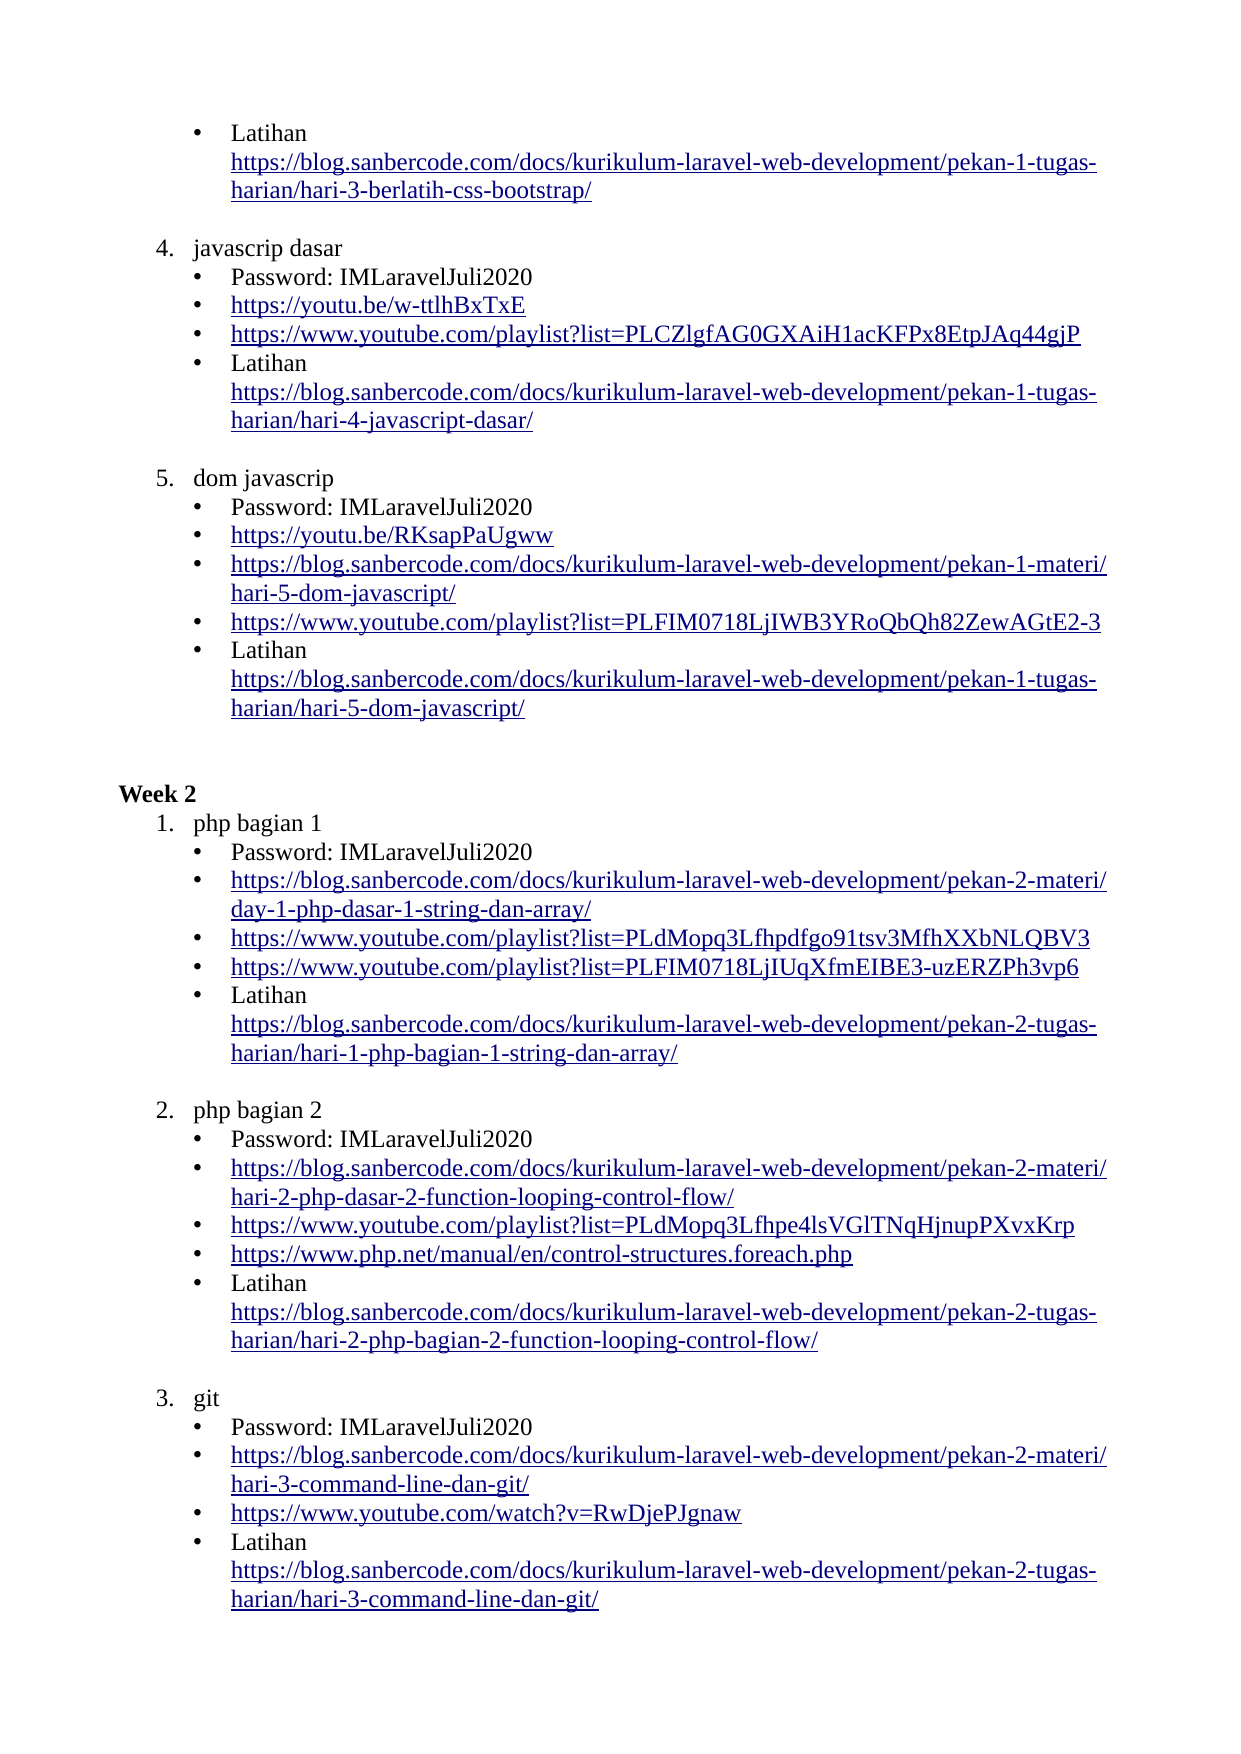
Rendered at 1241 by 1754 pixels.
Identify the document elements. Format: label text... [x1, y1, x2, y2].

list Latihan [193, 1268, 1122, 1297]
list git [156, 1383, 1122, 1412]
list Latihan [193, 1527, 1122, 1556]
list https://www.youtube.com/playlist?list=PLCZlgfAG0GXAiH1acKFPx8EtpJAq44gjP [193, 319, 1122, 348]
list https://www.youtube.com/playlist?list=PLdMopq3Lfhpdfgo91tsv3MfhXXbNLQBV3 [193, 923, 1122, 952]
list Password: IMLaravelJuli2020 [193, 837, 1122, 866]
list https://blog.sanbercode.com/docs/kurikulum-laravel-web-development/pekan-2-materi/day-1-php-dasar-1-string-dan-array/ [193, 866, 1122, 923]
list https://blog.sanbercode.com/docs/kurikulum-laravel-web-development/pekan-1-materi/hari-5-dom-javascript/ [193, 549, 1122, 607]
list https://blog.sanbercode.com/docs/kurikulum-laravel-web-development/pekan-2-materi/hari-2-php-dasar-2-function-looping-control-flow/ [193, 1153, 1122, 1211]
list Password: IMLaravelJuli2020 [193, 1124, 1122, 1153]
list https://blog.sanbercode.com/docs/kurikulum-laravel-web-development/pekan-2-tugas-harian/hari-3-command-line-dan-git/ [193, 1556, 1122, 1613]
list Latihan [193, 118, 1122, 147]
list https://blog.sanbercode.com/docs/kurikulum-laravel-web-development/pekan-1-tugas-harian/hari-3-berlatih-css-bootstrap/ [193, 147, 1122, 204]
list https://blog.sanbercode.com/docs/kurikulum-laravel-web-development/pekan-1-tugas-harian/hari-4-javascript-dasar/ [193, 377, 1122, 434]
list https://www.youtube.com/watch?v=RwDjePJgnaw [193, 1498, 1122, 1527]
list https://blog.sanbercode.com/docs/kurikulum-laravel-web-development/pekan-2-tugas-harian/hari-2-php-bagian-2-function-looping-control-flow/ [193, 1297, 1122, 1354]
list https://www.youtube.com/playlist?list=PLFIM0718LjIUqXfmEIBE3-uzERZPh3vp6 [193, 952, 1122, 981]
list https://youtu.be/w-ttlhBxTxE [193, 291, 1122, 319]
list php bagian 1 [156, 808, 1122, 837]
list Password: IMLaravelJuli2020 [193, 262, 1122, 291]
list dom javascrip [156, 463, 1122, 492]
list https://www.youtube.com/playlist?list=PLFIM0718LjIWB3YRoQbQh82ZewAGtE2-3 [193, 607, 1122, 636]
list https://blog.sanbercode.com/docs/kurikulum-laravel-web-development/pekan-1-tugas-harian/hari-5-dom-javascript/ [193, 664, 1122, 722]
list Latihan [193, 348, 1122, 377]
list Password: IMLaravelJuli2020 [193, 492, 1122, 521]
list Password: IMLaravelJuli2020 [193, 1412, 1122, 1441]
list https://www.php.net/manual/en/control-structures.foreach.php [193, 1239, 1122, 1268]
list https://blog.sanbercode.com/docs/kurikulum-laravel-web-development/pekan-2-materi/hari-3-command-line-dan-git/ [193, 1441, 1122, 1498]
list php bagian 2 [156, 1096, 1122, 1124]
list Latihan [193, 981, 1122, 1009]
list Latihan [193, 636, 1122, 664]
list https://youtu.be/RKsapPaUgww [193, 521, 1122, 549]
list https://www.youtube.com/playlist?list=PLdMopq3Lfhpe4lsVGlTNqHjnupPXvxKrp [193, 1211, 1122, 1239]
list javascrip dasar [156, 233, 1122, 262]
text Week 2 [118, 779, 1122, 808]
list https://blog.sanbercode.com/docs/kurikulum-laravel-web-development/pekan-2-tugas-harian/hari-1-php-bagian-1-string-dan-array/ [193, 1009, 1122, 1067]
